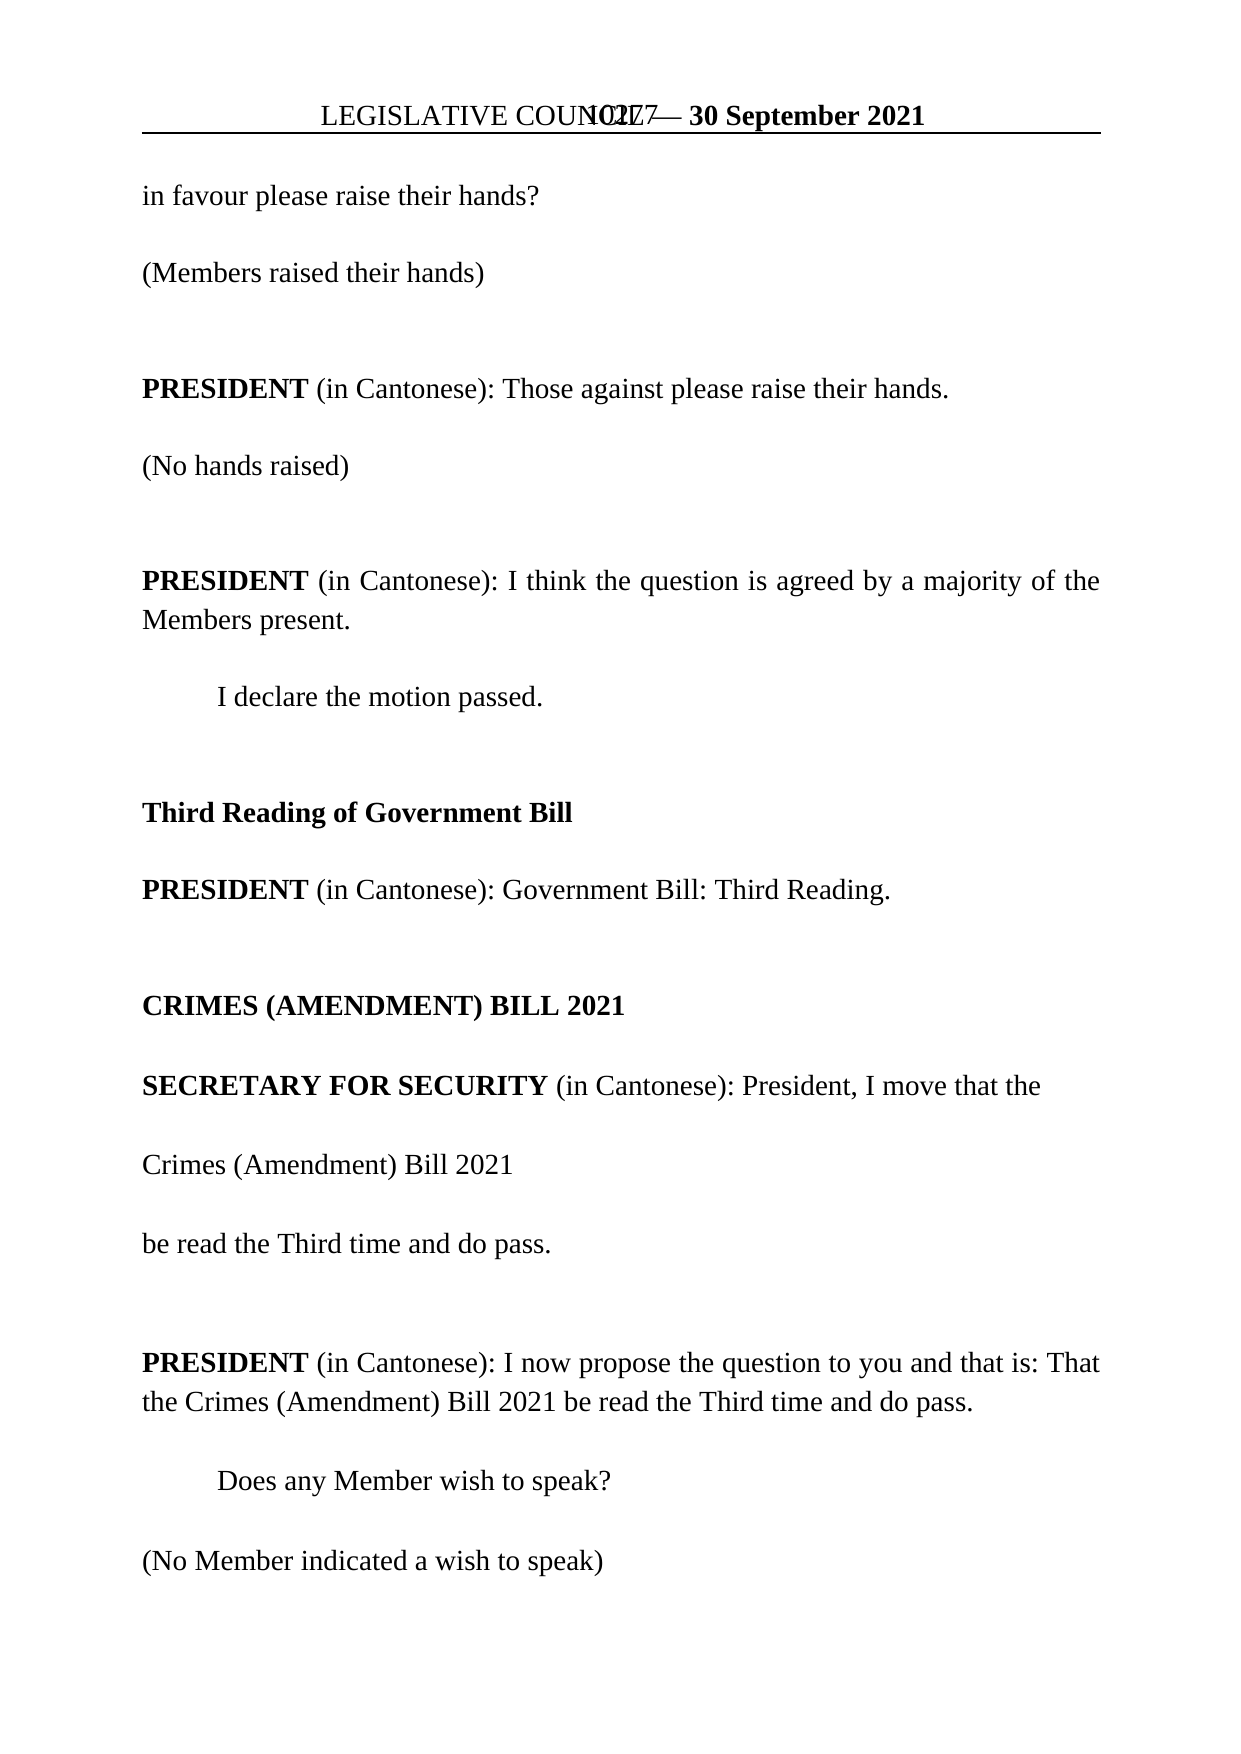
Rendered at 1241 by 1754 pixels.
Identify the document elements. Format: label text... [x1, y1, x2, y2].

text PRESIDENT (in Cantonese): I think the question is agreed by a majority of the Members present. [142, 558, 1101, 636]
text CRIMES (AMENDMENT) BILL 2021 [142, 982, 1101, 1022]
text Does any Member wish to speak? [142, 1457, 1101, 1497]
text PRESIDENT (in Cantonese): Government Bill: Third Reading. [142, 867, 1101, 905]
text PRESIDENT (in Cantonese): I now propose the question to you and that is: That the Crimes (Amendment) Bill 2021 be read the Third time and do pass. [142, 1339, 1101, 1418]
text Crimes (Amendment) Bill 2021 [142, 1141, 1101, 1180]
text in favour please raise their hands? [142, 173, 1101, 212]
text be read the Third time and do pass. [142, 1220, 1101, 1259]
text PRESIDENT (in Cantonese): Those against please raise their hands. [142, 366, 1101, 404]
text Third Reading of Government Bill [142, 790, 1101, 828]
text (No hands raised) [142, 443, 1101, 481]
text SECRETARY FOR SECURITY (in Cantonese): President, I move that the [142, 1062, 1101, 1101]
text I declare the motion passed. [142, 674, 1101, 713]
text (No Member indicated a wish to speak) [142, 1537, 1101, 1576]
text (Members raised their hands) [142, 250, 1101, 289]
